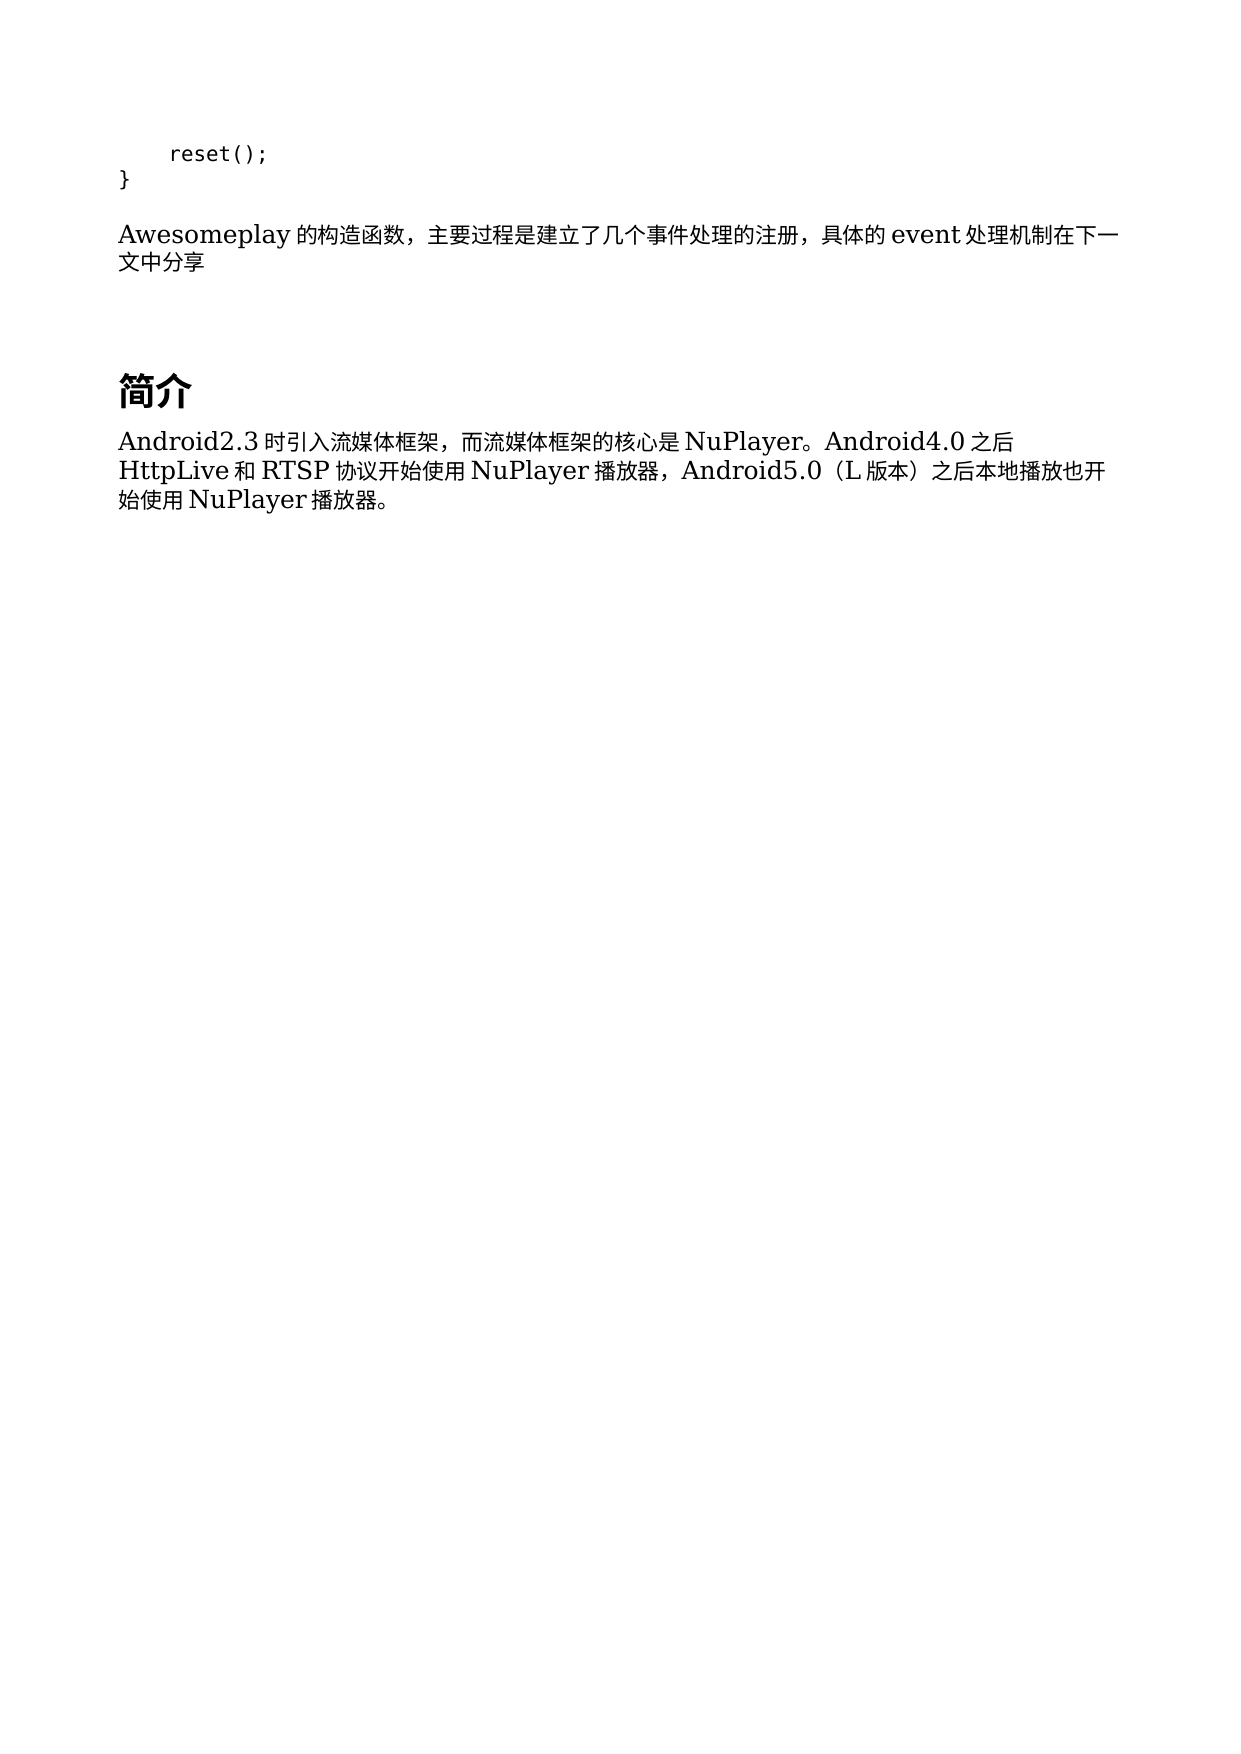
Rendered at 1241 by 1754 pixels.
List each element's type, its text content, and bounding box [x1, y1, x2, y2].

text Awesomeplay的构造函数，主要过程是建立了几个事件处理的注册，具体的event处理机制在下一文中分享 [118, 220, 1122, 275]
text Android2.3时引入流媒体框架，而流媒体框架的核心是NuPlayer。Android4.0之后HttpLive和RTSP协议开始使用NuPlayer播放器，Android5.0（L版本）之后本地播放也开始使用NuPlayer播放器。 [118, 427, 1122, 1327]
text } [118, 167, 1122, 191]
text reset(); [118, 142, 1122, 167]
subtitle 简介 [118, 371, 1122, 414]
